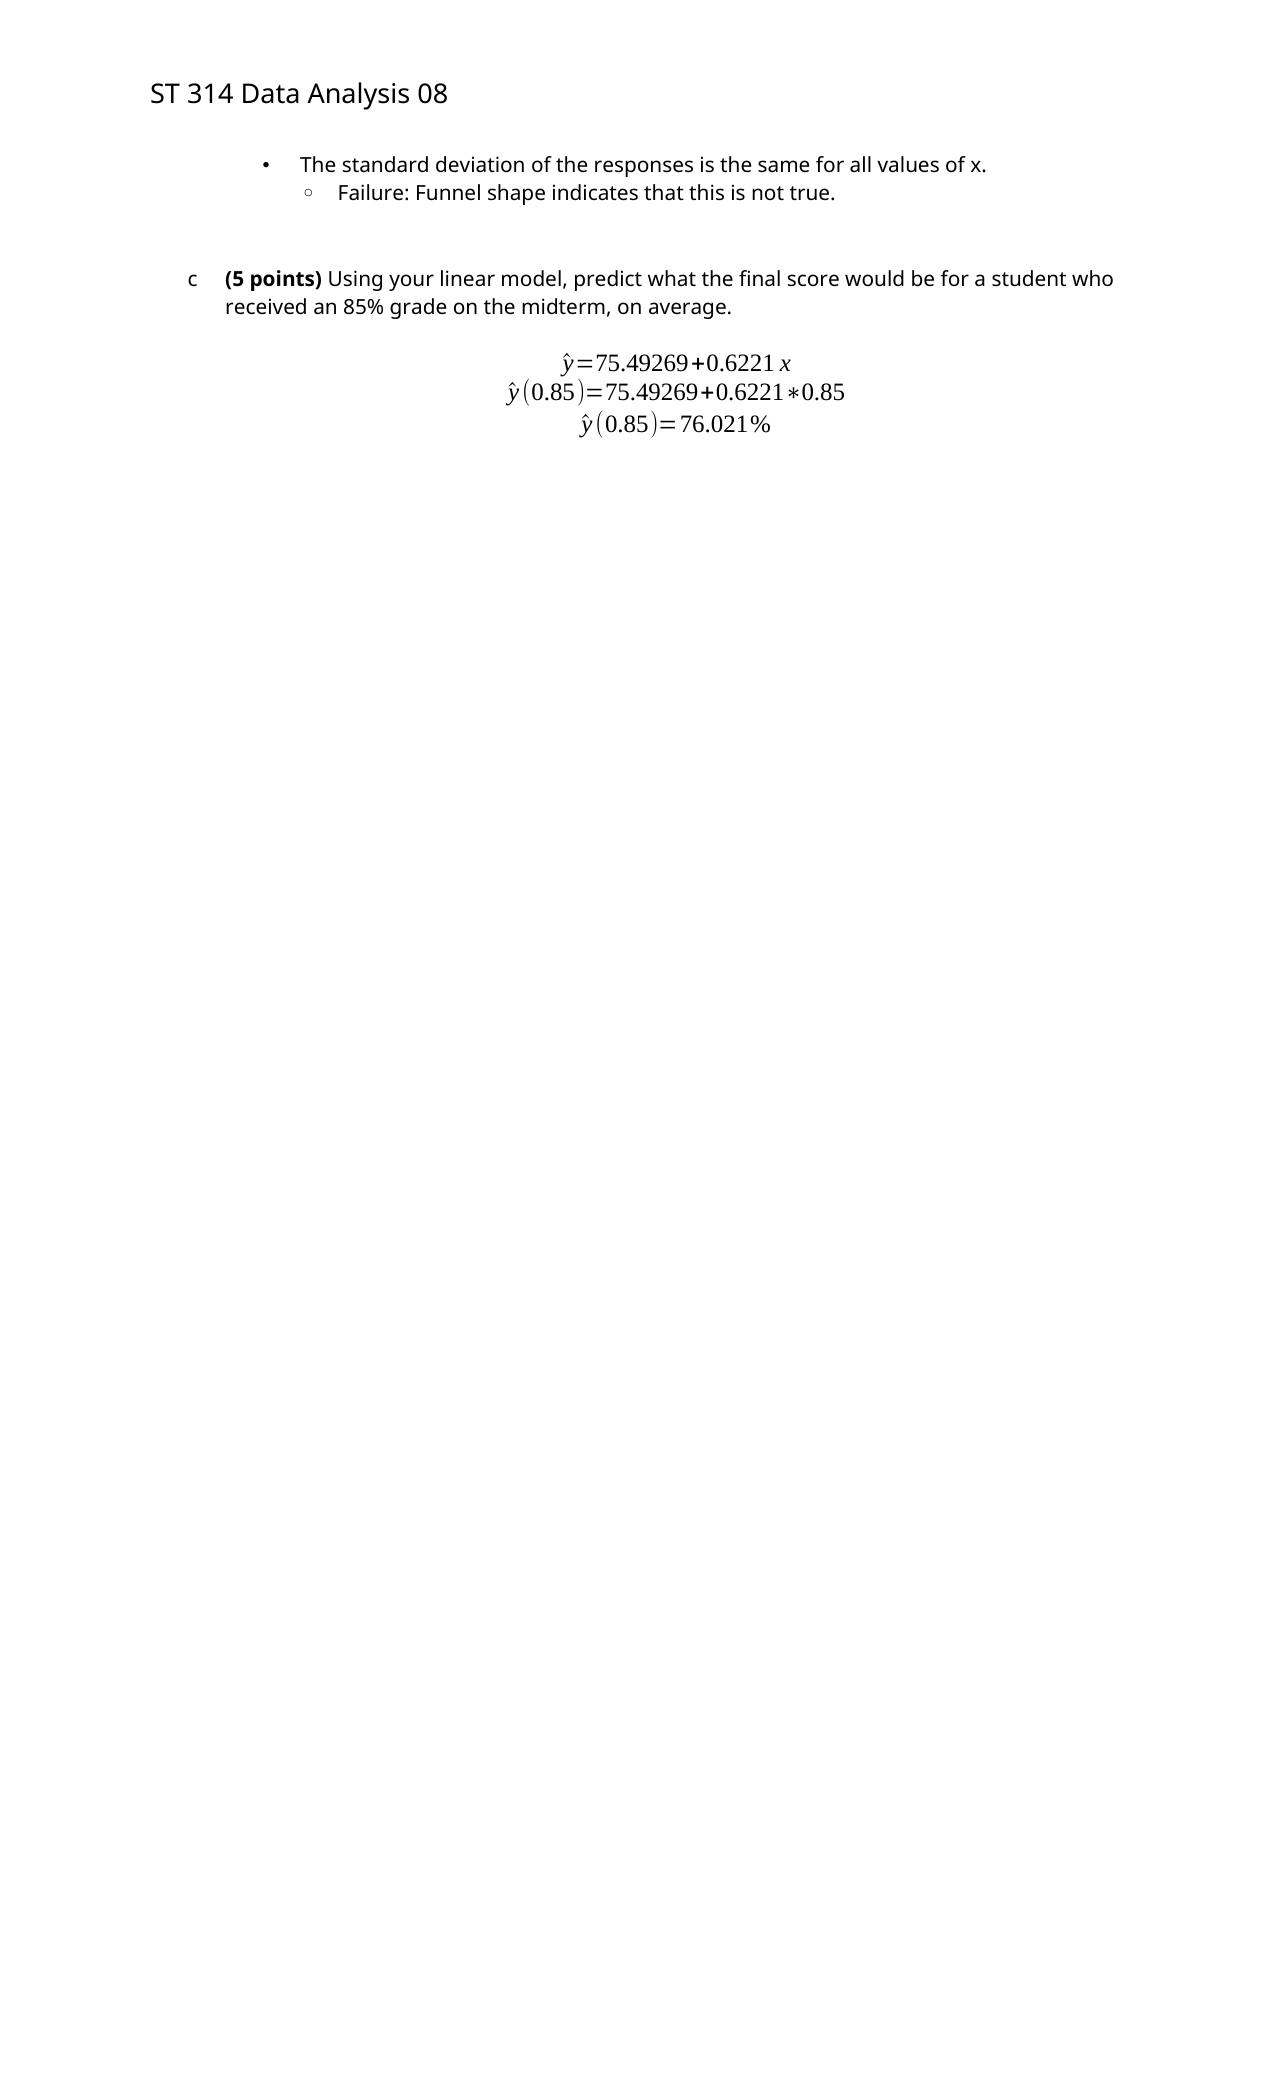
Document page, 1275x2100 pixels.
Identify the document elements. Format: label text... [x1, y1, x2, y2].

list (5 points) Using your linear model, predict what the final score would be for a student who received an 85% grade on the midterm, on average. [187, 264, 1125, 321]
list The standard deviation of the responses is the same for all values of x. [262, 150, 1125, 178]
list Failure: Funnel shape indicates that this is not true. [300, 178, 1125, 207]
